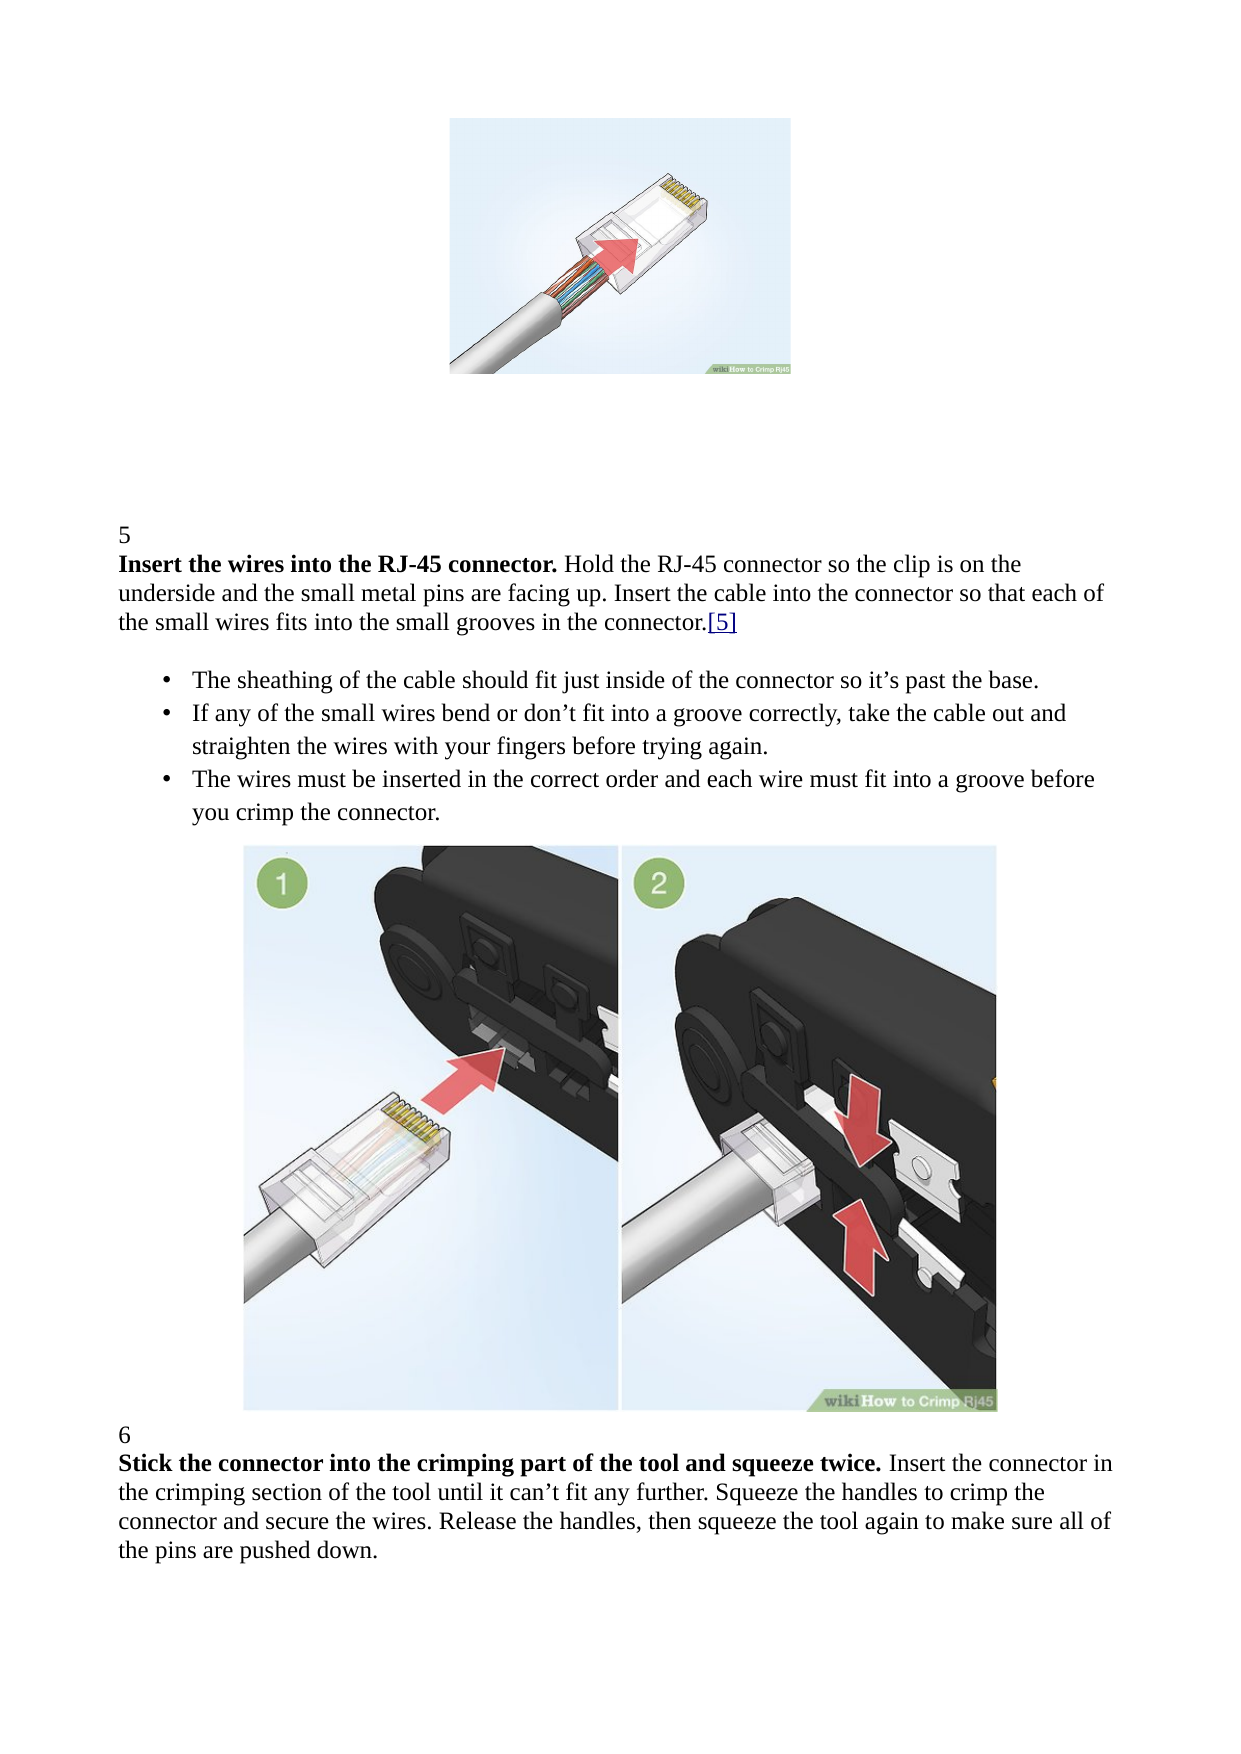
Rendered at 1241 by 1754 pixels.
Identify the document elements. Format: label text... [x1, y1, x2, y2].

text Stick the connector into the crimping part of the tool and squeeze twice. Insert the connector in the crimping section of the tool until it can’t fit any further. Squeeze the handles to crimp the connector and secure the wires. Release the handles, then squeeze the tool again to make sure all of the pins are pushed down. [118, 1448, 1122, 1563]
text 6 [118, 1420, 1122, 1448]
list The wires must be inserted in the correct order and each wire must fit into a groove before you crimp the connector. [162, 764, 1122, 826]
text Insert the wires into the RJ-45 connector. Hold the RJ-45 connector so the clip is on the underside and the small metal pins are facing up. Insert the cable into the connector so that each of the small wires fits into the small grooves in the connector.[5] [118, 549, 1122, 636]
list If any of the small wires bend or don’t fit into a groove correctly, take the cable out and straighten the wires with your fingers before trying again. [162, 698, 1122, 760]
text 5 [118, 521, 1122, 549]
picture [242, 844, 998, 1412]
picture [449, 118, 791, 374]
list The sheathing of the cable should fit just inside of the connector so it’s past the base. [162, 665, 1122, 694]
